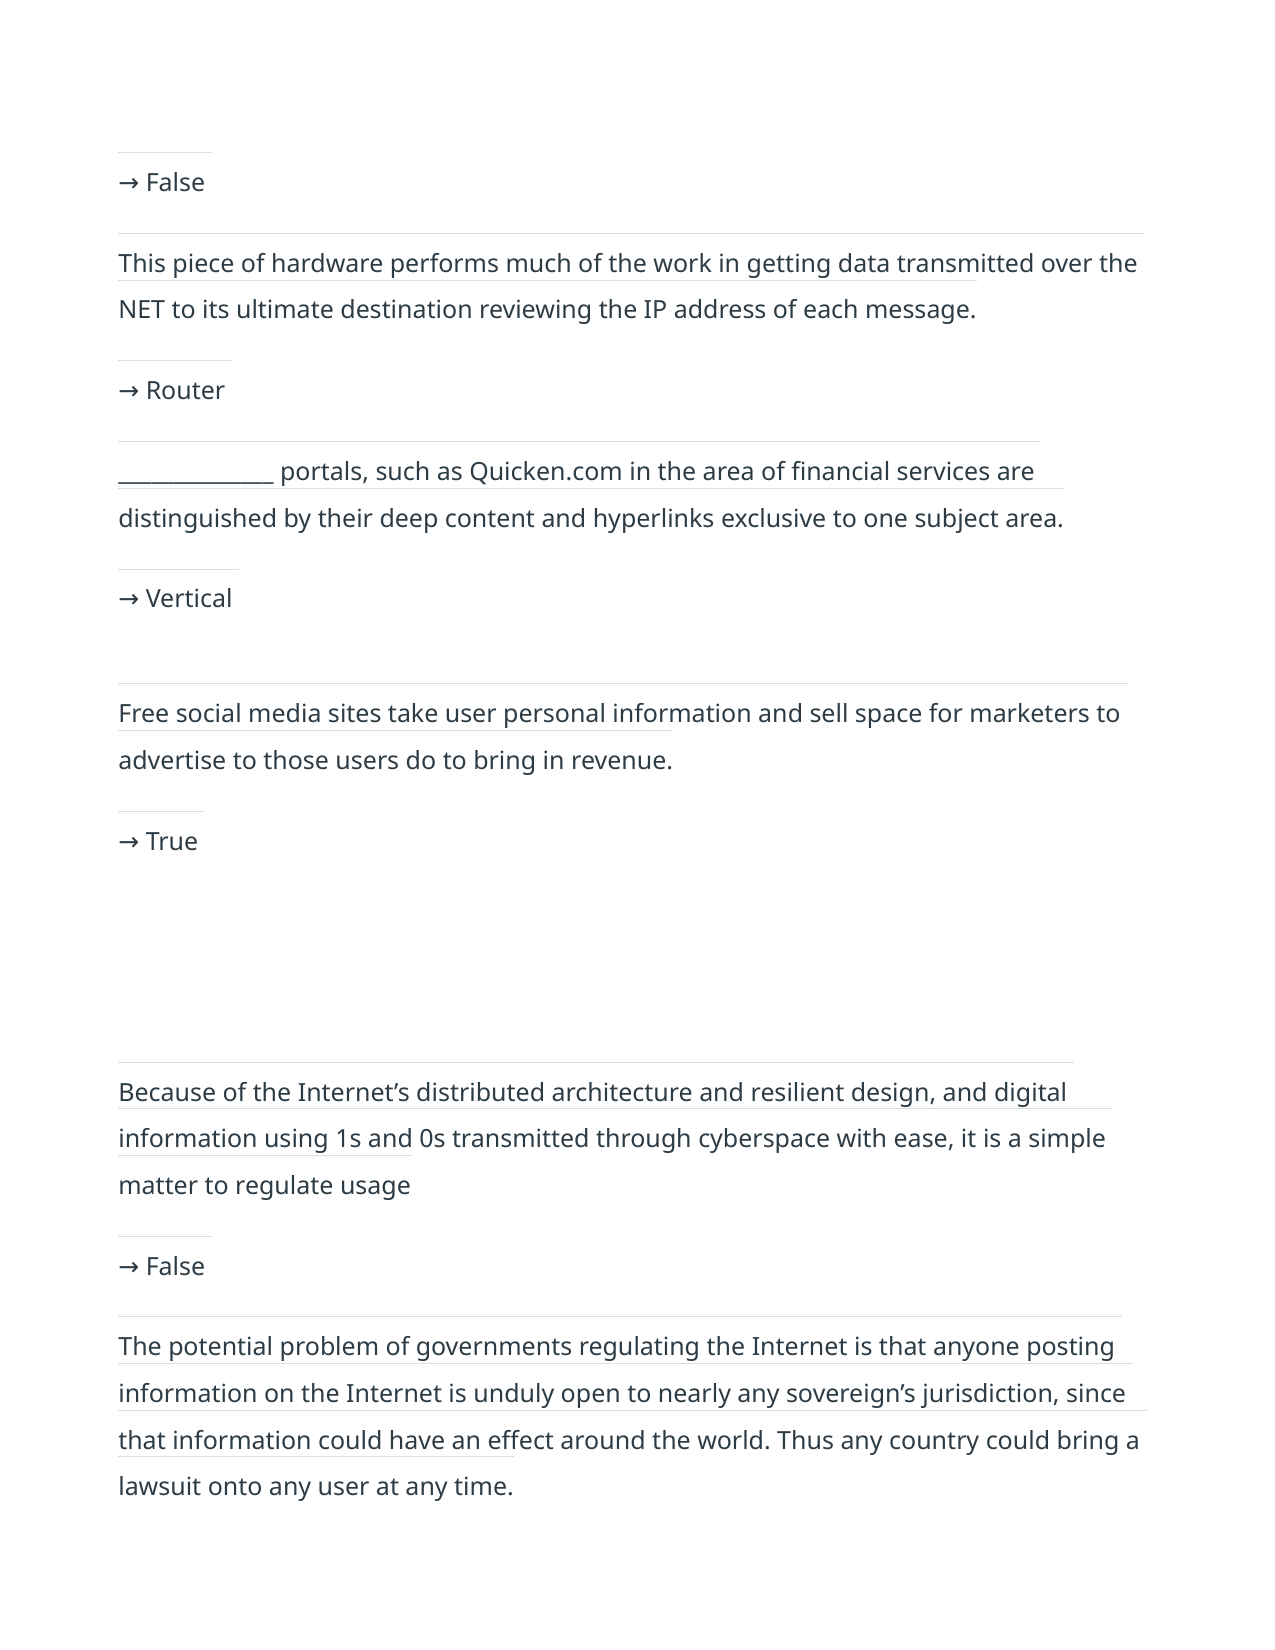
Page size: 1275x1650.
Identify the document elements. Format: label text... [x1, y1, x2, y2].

text → Vertical [118, 568, 1157, 615]
text The potential problem of governments regulating the Internet is that anyone posting information on the Internet is unduly open to nearly any sovereign’s jurisdiction, since that information could have an effect around the world. Thus any country could bring a lawsuit onto any user at any time. [118, 1316, 1157, 1503]
text Free social media sites take user personal information and sell space for marketers to advertise to those users do to bring in revenue. [118, 683, 1157, 777]
text ______________ portals, such as Quicken.com in the area of financial services are distinguished by their deep content and hyperlinks exclusive to one subject area. [118, 441, 1157, 534]
text Because of the Internet’s distributed architecture and resilient design, and digital information using 1s and 0s transmitted through cyberspace with ease, it is a simple matter to regulate usage [118, 1062, 1157, 1202]
text → True [118, 811, 1157, 857]
text → False [118, 1236, 1157, 1282]
text → False [118, 152, 1157, 199]
text → Router [118, 360, 1157, 407]
text This piece of hardware performs much of the work in getting data transmitted over the NET to its ultimate destination reviewing the IP address of each message. [118, 233, 1157, 326]
